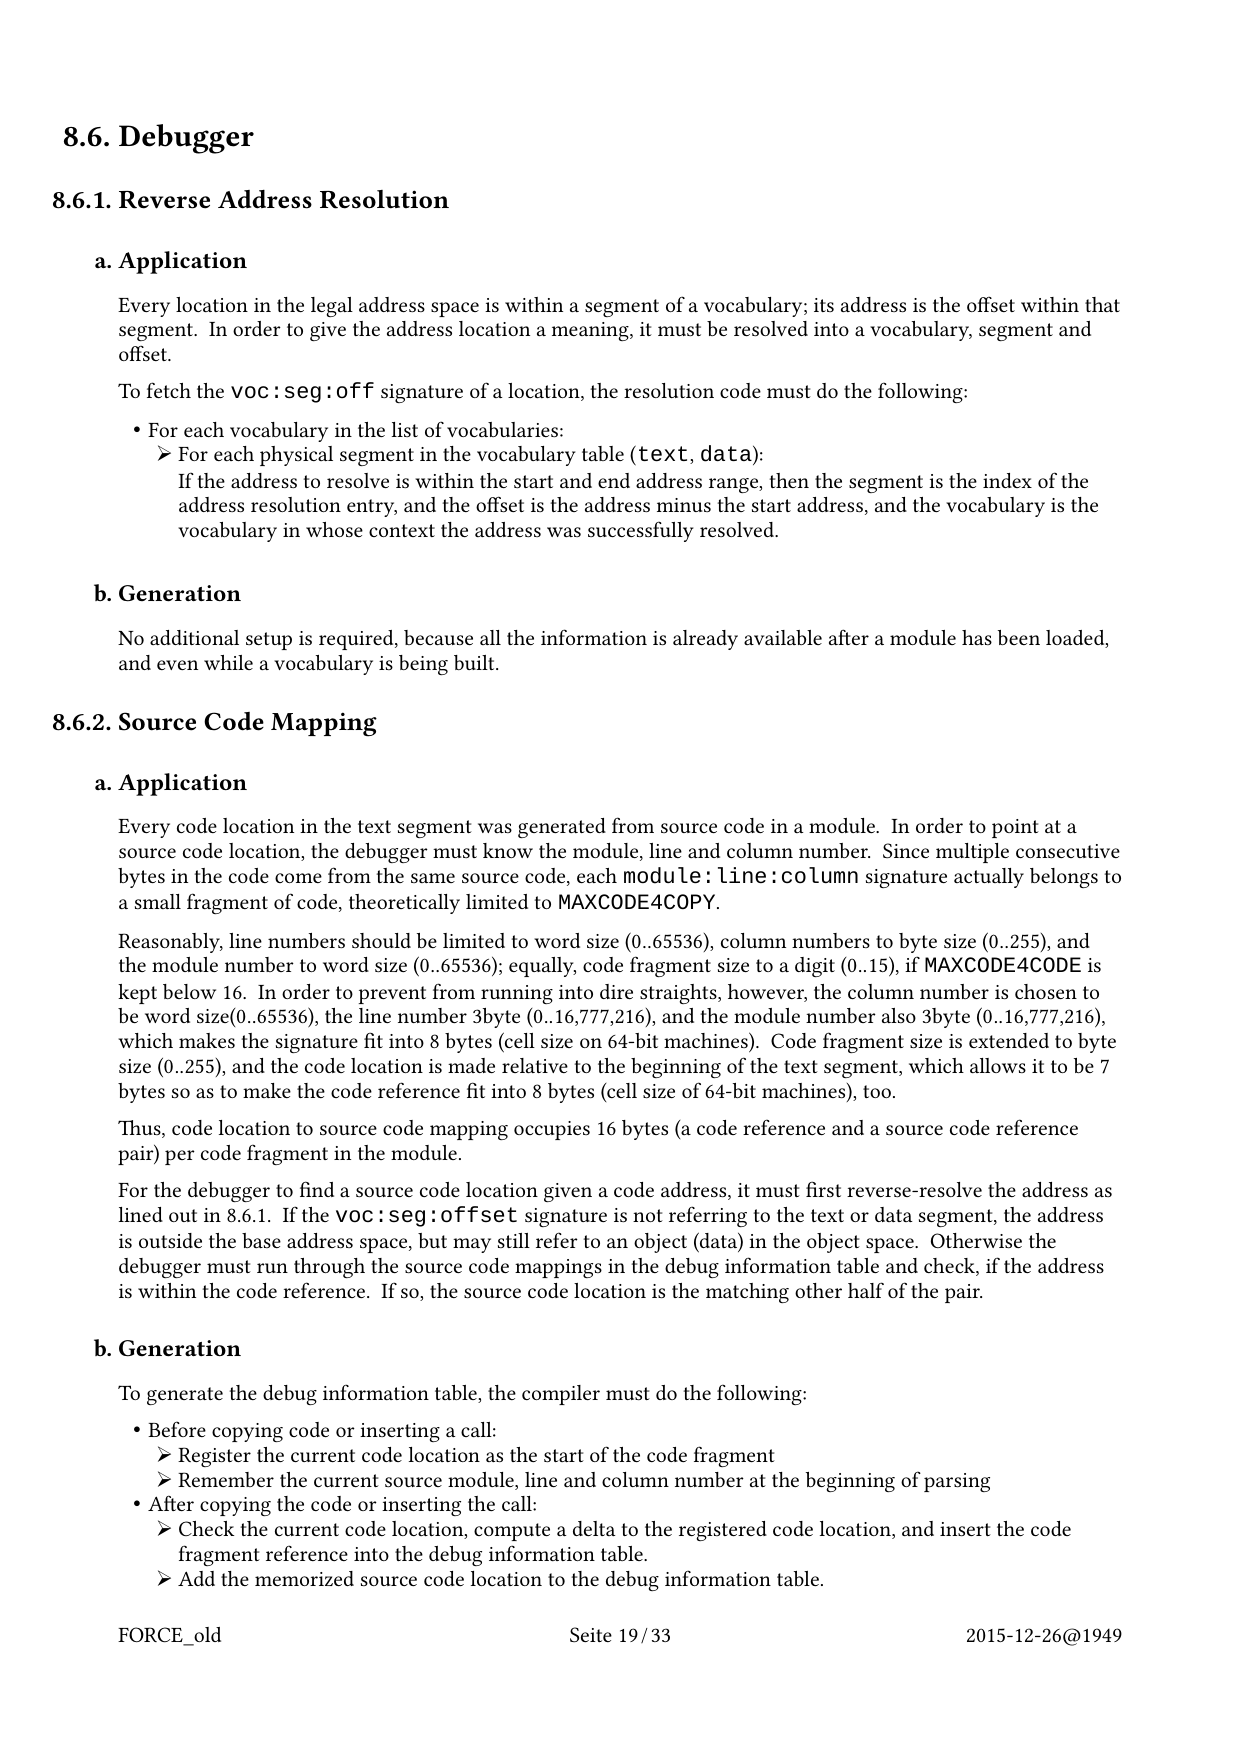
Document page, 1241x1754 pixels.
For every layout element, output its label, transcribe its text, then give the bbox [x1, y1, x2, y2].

list Before copying code or inserting a call: [133, 1418, 1122, 1442]
list For each vocabulary in the list of vocabularies: [133, 417, 1122, 442]
list Add the memorized source code location to the debug information table. [156, 1567, 1122, 1592]
subtitle Application [118, 768, 1122, 796]
subtitle Generation [118, 580, 1122, 607]
list Check the current code location, compute a delta to the registered code location, and insert the code fragment reference into the debug information table. [156, 1517, 1122, 1567]
text Thus, code location to source code mapping occupies 16 bytes (a code reference and a source code reference pair) per code fragment in the module. [118, 1116, 1122, 1166]
list For each physical segment in the vocabulary table (text, data): If the address to resolve is within the start and end address range, then the segment is the index of the address resolution entry, and the offset is the address minus the start address, and the vocabulary is the vocabulary in whose context the address was successfully resolved. [156, 442, 1122, 543]
text To fetch the voc:seg:off signature of a location, the resolution code must do the following: [118, 379, 1122, 405]
text For the debugger to find a source code location given a code address, it must first reverse-resolve the address as lined out in 8.6.1. If the voc:seg:offset signature is not referring to the text or data segment, the address is outside the base address space, but may still refer to an object (data) in the object space. Otherwise the debugger must run through the source code mappings in the debug information table and check, if the address is within the code reference. If so, the source code location is the matching other half of the pair. [118, 1178, 1122, 1304]
list Remember the current source module, line and column number at the beginning of parsing [156, 1467, 1122, 1492]
subtitle Reverse Address Resolution [118, 186, 1122, 215]
list Register the current code location as the start of the code fragment [156, 1442, 1122, 1467]
text Reasonably, line numbers should be limited to word size (0 .. 65536), column numbers to byte size (0 .. 255), and the module number to word size (0 .. 65536); equally, code fragment size to a digit (0 .. 15), if MAXCODE4CODE is kept below 16. In order to prevent from running into dire straights, however, the column number is chosen to be word size(0 .. 65536), the line number 3byte (0 .. 16,777,216), and the module number also 3byte (0 .. 16,777,216), which makes the signature fit into 8 bytes (cell size on 64-bit machines). Code fragment size is extended to byte size (0 .. 255), and the code location is made relative to the beginning of the text segment, which allows it to be 7 bytes so as to make the code reference fit into 8 bytes (cell size of 64-bit machines), too. [118, 928, 1122, 1104]
text Every code location in the text segment was generated from source code in a module. In order to point at a source code location, the debugger must know the module, line and column number. Since multiple consecutive bytes in the code come from the same source code, each module:line:column signature actually belongs to a small fragment of code, theoretically limited to MAXCODE4COPY. [118, 814, 1122, 916]
text No additional setup is required, because all the information is already available after a module has been loaded, and even while a vocabulary is being built. [118, 626, 1122, 676]
list After copying the code or inserting the call: [133, 1492, 1122, 1517]
text Every location in the legal address space is within a segment of a vocabulary; its address is the offset within that segment. In order to give the address location a meaning, it must be resolved into a vocabulary, segment and offset. [118, 292, 1122, 367]
subtitle Generation [118, 1335, 1122, 1362]
subtitle Debugger [118, 118, 1122, 154]
subtitle Source Code Mapping [118, 707, 1122, 737]
subtitle Application [118, 246, 1122, 274]
text To generate the debug information table, the compiler must do the following: [118, 1381, 1122, 1406]
